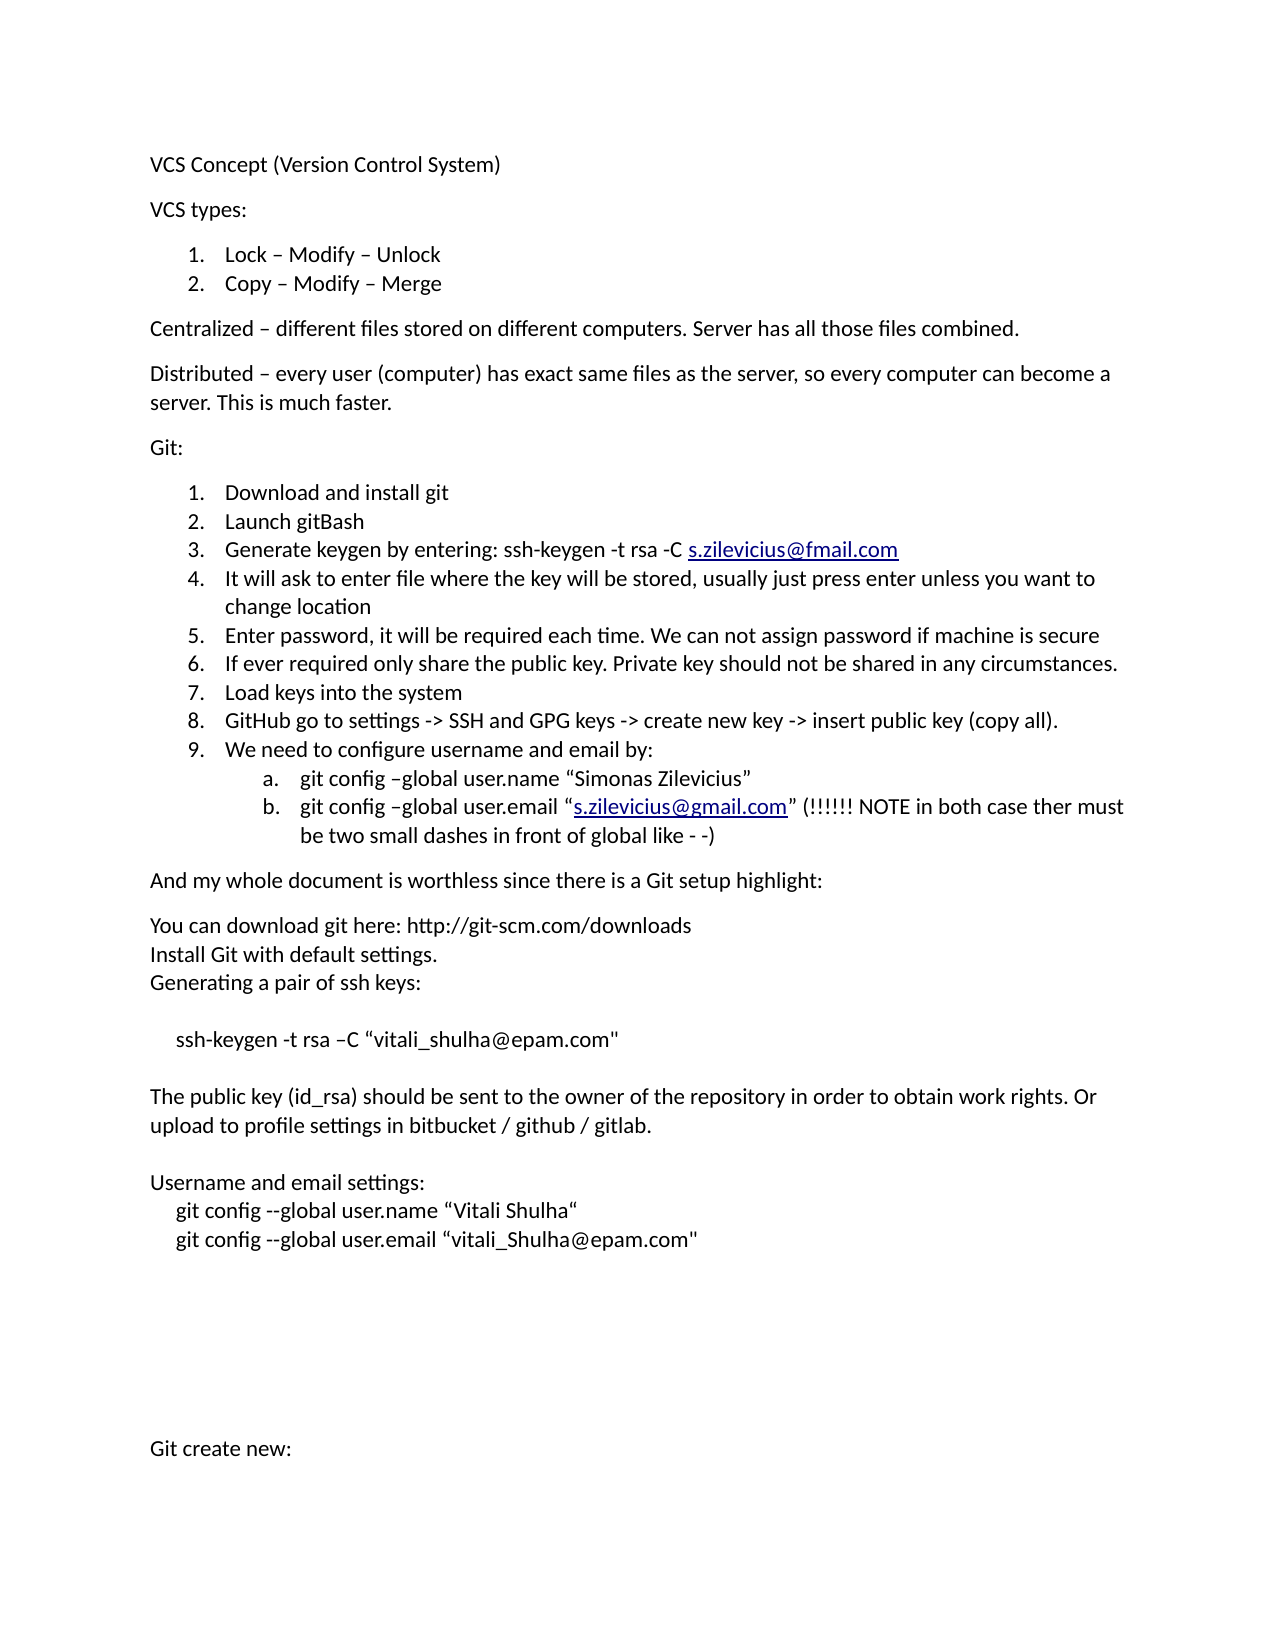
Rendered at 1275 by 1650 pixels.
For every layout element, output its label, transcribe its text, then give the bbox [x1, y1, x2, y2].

text Git: [150, 433, 1125, 461]
list GitHub go to settings -> SSH and GPG keys -> create new key -> insert public key (copy all). [187, 707, 1125, 735]
text VCS types: [150, 195, 1125, 223]
list Lock – Modify – Unlock [187, 240, 1125, 268]
text Git create new: [150, 1434, 1125, 1463]
text Distributed – every user (computer) has exact same files as the server, so every computer can become a server. This is much faster. [150, 359, 1125, 416]
text The public key (id_rsa) should be sent to the owner of the repository in order to obtain work rights. Or upload to profile settings in bitbucket / github / gitlab. [150, 1082, 1125, 1139]
text ssh-keygen -t rsa –C “vitali_shulha@epam.com" [150, 1025, 1125, 1053]
list Generate keygen by entering: ssh-keygen -t rsa -C s.zilevicius@fmail.com [187, 535, 1125, 563]
list git config –global user.email “s.zilevicius@gmail.com” (!!!!!! NOTE in both case ther must be two small dashes in front of global like - -) [262, 792, 1125, 849]
text git config --global user.name “Vitali Shulha“ [150, 1197, 1125, 1225]
list git config –global user.name “Simonas Zilevicius” [262, 764, 1125, 792]
list Download and install git [187, 478, 1125, 506]
text git config --global user.email “vitali_Shulha@epam.com" [150, 1225, 1125, 1253]
list Enter password, it will be required each time. We can not assign password if machine is secure [187, 621, 1125, 649]
text VCS Concept (Version Control System) [150, 150, 1125, 178]
text Centralized – different files stored on different computers. Server has all those files combined. [150, 314, 1125, 342]
text Generating a pair of ssh keys: [150, 968, 1125, 996]
text And my whole document is worthless since there is a Git setup highlight: [150, 866, 1125, 894]
text Username and email settings: [150, 1168, 1125, 1196]
list If ever required only share the public key. Private key should not be shared in any circumstances. [187, 649, 1125, 678]
list Copy – Modify – Merge [187, 269, 1125, 297]
list It will ask to enter file where the key will be stored, usually just press enter unless you want to change location [187, 564, 1125, 621]
text Install Git with default settings. [150, 940, 1125, 968]
list We need to configure username and email by: [187, 735, 1125, 763]
list Launch gitBash [187, 507, 1125, 535]
list Load keys into the system [187, 678, 1125, 706]
text You can download git here: http://git-scm.com/downloads [150, 911, 1125, 939]
